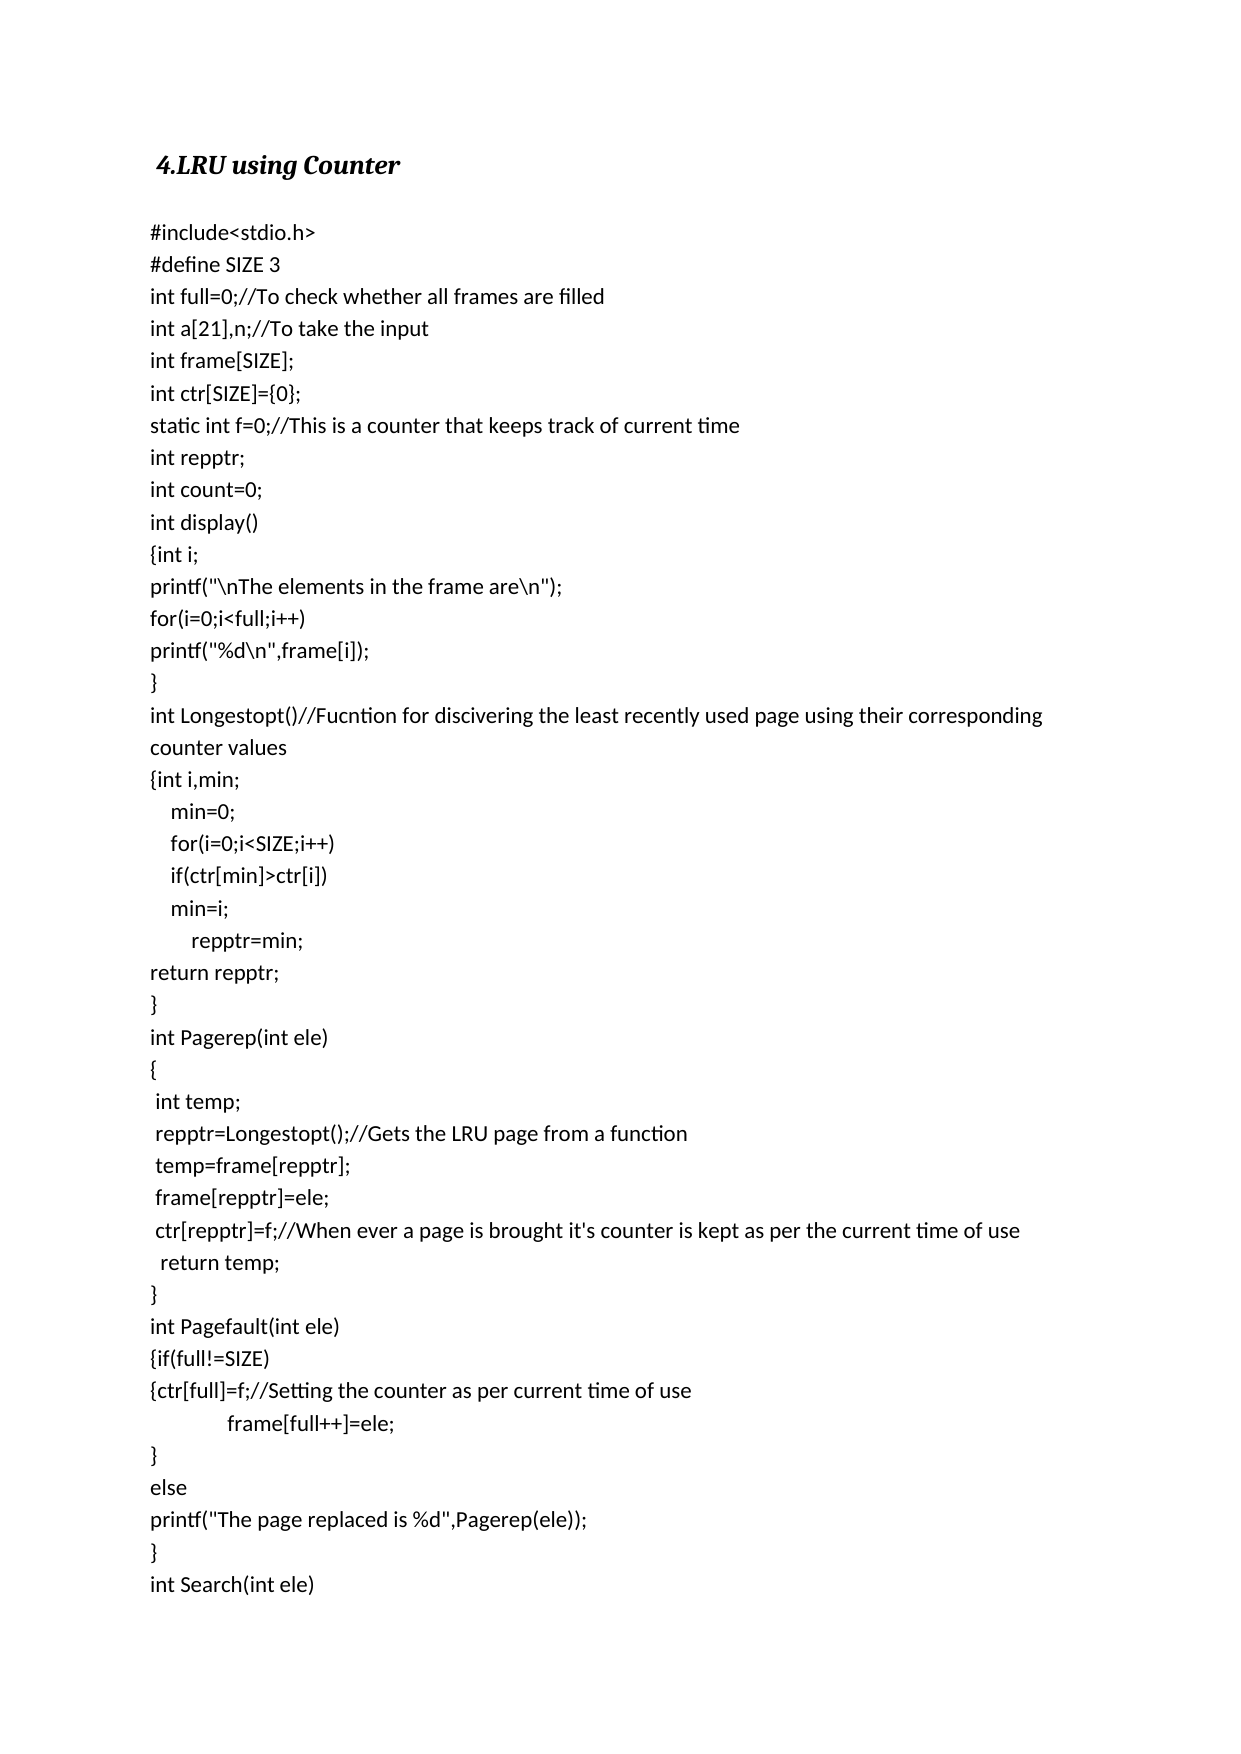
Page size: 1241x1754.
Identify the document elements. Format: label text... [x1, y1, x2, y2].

text return repptr; [150, 958, 1091, 986]
text return temp; [150, 1248, 1091, 1276]
text repptr=Longestopt();//Gets the LRU page from a function [150, 1119, 1091, 1147]
text printf("\nThe elements in the frame are\n"); [150, 572, 1091, 600]
text int ctr[SIZE]={0}; [150, 379, 1091, 407]
text int full=0;//To check whether all frames are filled [150, 282, 1091, 310]
text int count=0; [150, 475, 1091, 503]
text } [150, 1280, 1091, 1308]
text for(i=0;i<SIZE;i++) [150, 829, 1091, 857]
text int a[21],n;//To take the input [150, 314, 1091, 342]
text #define SIZE 3 [150, 250, 1091, 278]
text repptr=min; [150, 926, 1091, 954]
text for(i=0;i<full;i++) [150, 604, 1091, 632]
text min=0; [150, 797, 1091, 825]
text frame[full++]=ele; [150, 1409, 1091, 1437]
text int frame[SIZE]; [150, 347, 1091, 375]
text frame[repptr]=ele; [150, 1183, 1091, 1212]
text ctr[repptr]=f;//When ever a page is brought it's counter is kept as per the current time of use [150, 1216, 1091, 1244]
text min=i; [150, 894, 1091, 922]
text {ctr[full]=f;//Setting the counter as per current time of use [150, 1377, 1091, 1405]
text int temp; [150, 1087, 1091, 1115]
text int Search(int ele) [150, 1570, 1091, 1598]
text {int i,min; [150, 765, 1091, 793]
subtitle 4.LRU using Counter [150, 150, 1091, 181]
text printf("%d\n",frame[i]); [150, 636, 1091, 664]
text {int i; [150, 540, 1091, 568]
text int Longestopt()//Fucntion for discivering the least recently used page using their corresponding counter values [150, 701, 1091, 761]
text int display() [150, 508, 1091, 536]
text if(ctr[min]>ctr[i]) [150, 862, 1091, 890]
text } [150, 668, 1091, 697]
text } [150, 1441, 1091, 1469]
text printf("The page replaced is %d",Pagerep(ele)); [150, 1505, 1091, 1533]
text } [150, 1538, 1091, 1566]
text int Pagefault(int ele) [150, 1312, 1091, 1340]
text } [150, 990, 1091, 1018]
text static int f=0;//This is a counter that keeps track of current time [150, 411, 1091, 439]
text temp=frame[repptr]; [150, 1151, 1091, 1179]
text #include<stdio.h> [150, 218, 1091, 246]
text else [150, 1473, 1091, 1501]
text { [150, 1055, 1091, 1083]
text {if(full!=SIZE) [150, 1344, 1091, 1372]
text int repptr; [150, 443, 1091, 471]
text int Pagerep(int ele) [150, 1023, 1091, 1051]
